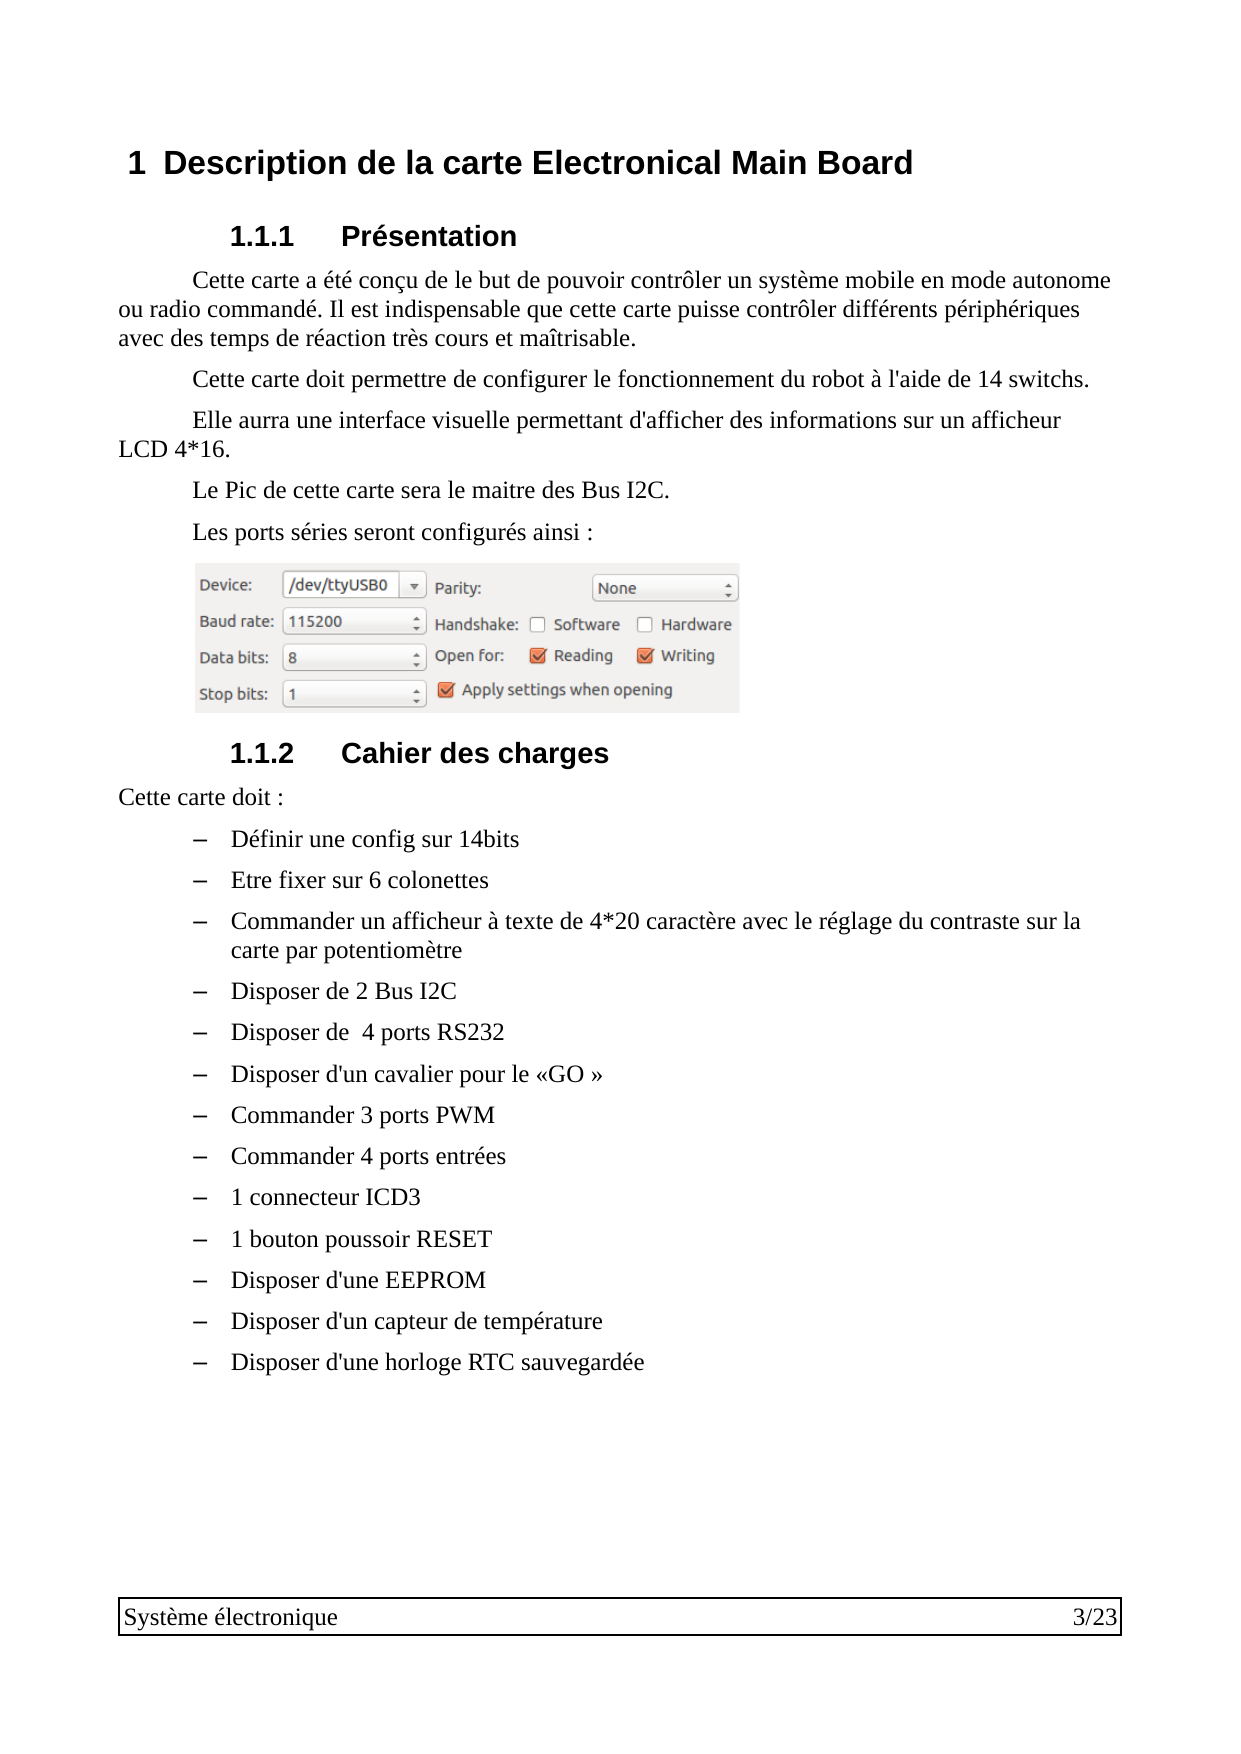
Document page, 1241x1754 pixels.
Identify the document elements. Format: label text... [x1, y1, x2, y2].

text Cette carte doit permettre de configurer le fonctionnement du robot à l'aide de 14 switchs. [118, 364, 1122, 393]
subtitle Description de la carte Electronical Main Board [118, 143, 1122, 182]
list Disposer d'un capteur de température [193, 1306, 1122, 1335]
list Définir une config sur 14bits [193, 824, 1122, 852]
text Elle aurra une interface visuelle permettant d'afficher des informations sur un afficheur LCD 4*16. [118, 405, 1122, 463]
text Le Pic de cette carte sera le maitre des Bus I2C. [118, 475, 1122, 504]
list 1 connecteur ICD3 [193, 1182, 1122, 1211]
list Disposer d'une EEPROM [193, 1265, 1122, 1294]
subtitle Présentation [193, 219, 1122, 253]
picture [195, 563, 740, 713]
list Etre fixer sur 6 colonettes [193, 865, 1122, 894]
list Commander 3 ports PWM [193, 1100, 1122, 1129]
list 1 bouton poussoir RESET [193, 1224, 1122, 1252]
text Cette carte doit : [118, 782, 1122, 811]
list Disposer de 2 Bus I2C [193, 976, 1122, 1005]
list Disposer d'un cavalier pour le «GO » [193, 1059, 1122, 1087]
list Disposer de 4 ports RS232 [193, 1017, 1122, 1046]
list Disposer d'une horloge RTC sauvegardée [193, 1347, 1122, 1376]
list Commander un afficheur à texte de 4*20 caractère avec le réglage du contraste sur la carte par potentiomètre [193, 906, 1122, 964]
subtitle Cahier des charges [193, 736, 1122, 770]
text Les ports séries seront configurés ainsi : [118, 517, 1122, 545]
text Cette carte a été conçu de le but de pouvoir contrôler un système mobile en mode autonome ou radio commandé. Il est indispensable que cette carte puisse contrôler différents périphériques avec des temps de réaction très cours et maîtrisable. [118, 265, 1122, 352]
list Commander 4 ports entrées [193, 1141, 1122, 1170]
